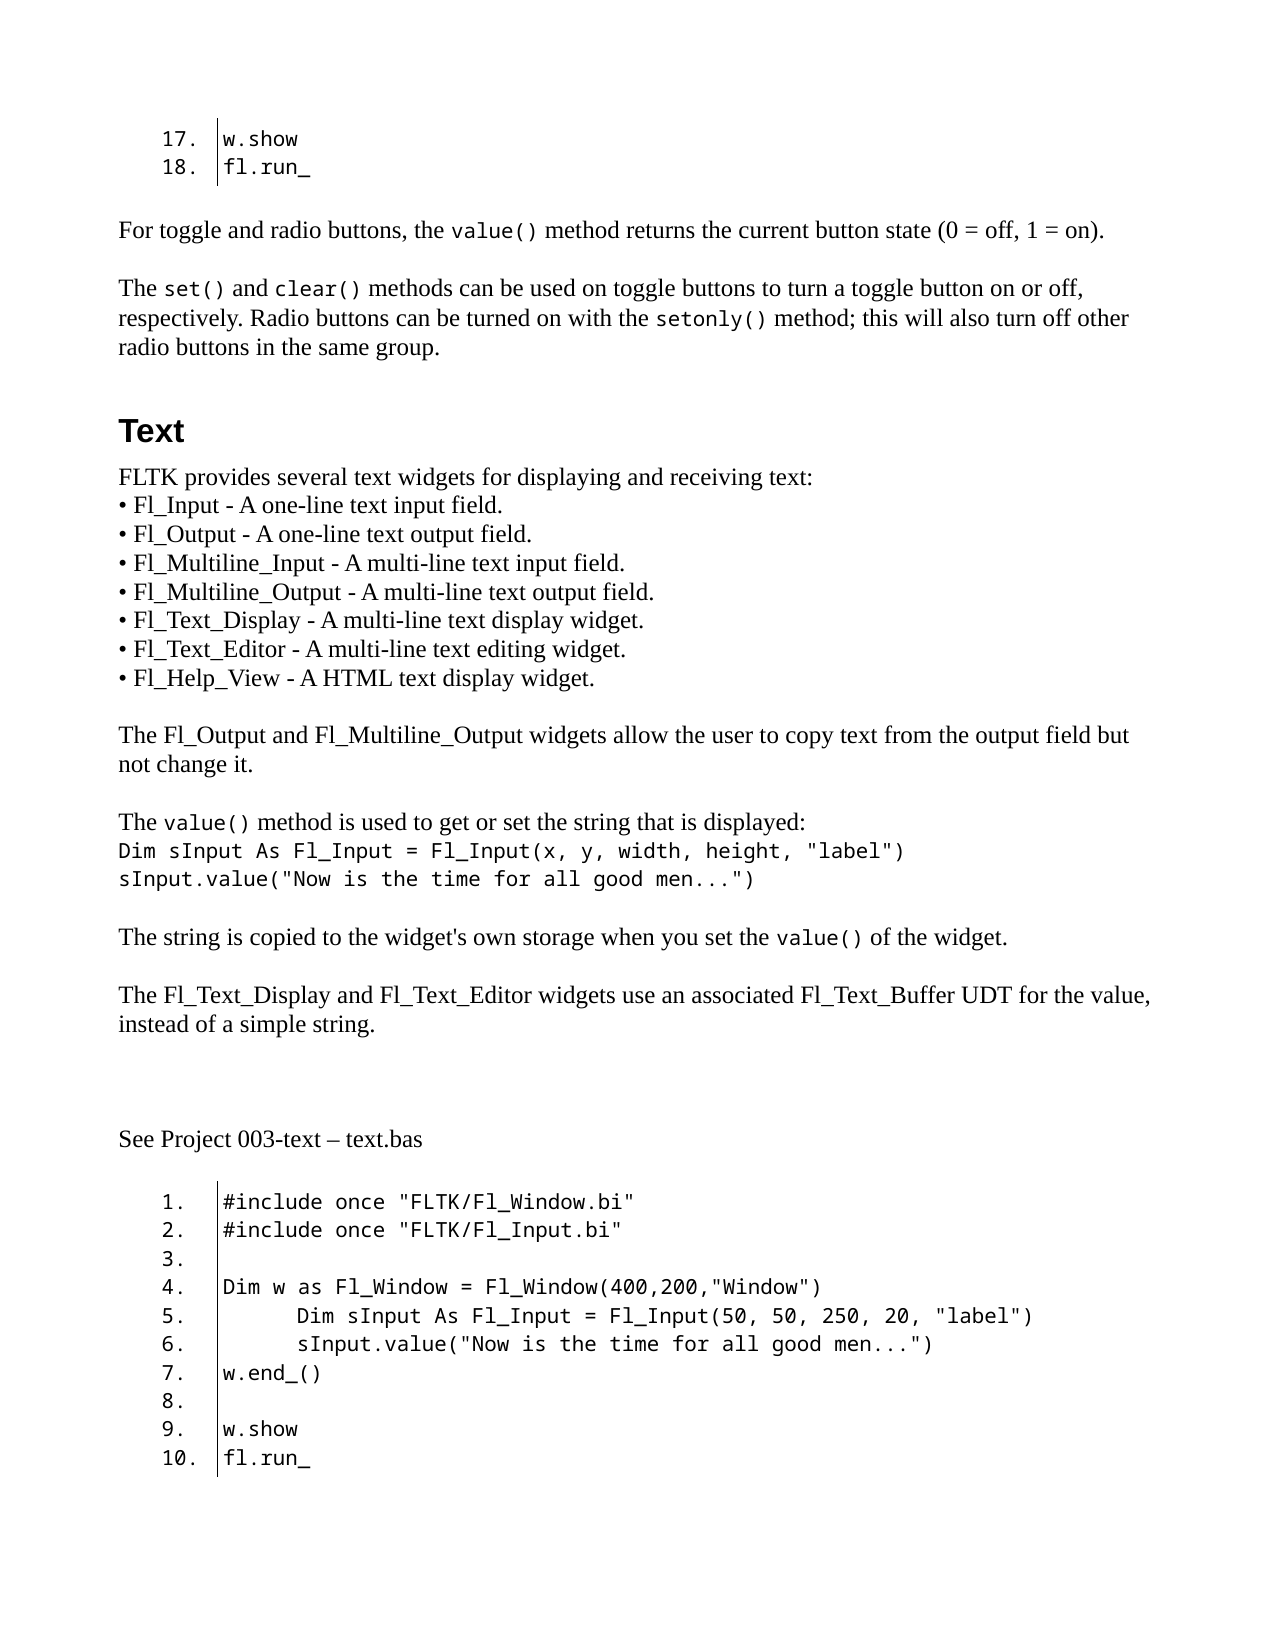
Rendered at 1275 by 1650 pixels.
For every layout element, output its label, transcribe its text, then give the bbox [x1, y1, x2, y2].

text The Fl_Output and Fl_Multiline_Output widgets allow the user to copy text from the output field but not change it. [118, 720, 1157, 778]
table_header [118, 1181, 217, 1477]
text Dim sInput As Fl_Input = Fl_Input(x, y, width, height, "label") [118, 836, 1157, 864]
table_header [118, 118, 217, 186]
text sInput.value("Now is the time for all good men...") [118, 864, 1157, 893]
text • Fl_Help_View - A HTML text display widget. [118, 663, 1157, 692]
text • Fl_Text_Editor - A multi-line text editing widget. [118, 634, 1157, 663]
text See Project 003-text – text.bas [118, 1124, 1157, 1152]
subtitle Text [118, 411, 1157, 449]
table_header w.show fl.run_ [218, 118, 1157, 186]
text • Fl_Input - A one-line text input field. [118, 490, 1157, 519]
text The string is copied to the widget's own storage when you set the value() of the widget. [118, 922, 1157, 951]
text The value() method is used to get or set the string that is displayed: [118, 807, 1157, 836]
text • Fl_Output - A one-line text output field. [118, 519, 1157, 548]
text • Fl_Multiline_Output - A multi-line text output field. [118, 577, 1157, 605]
text FLTK provides several text widgets for displaying and receiving text: [118, 462, 1157, 490]
text • Fl_Text_Display - A multi-line text display widget. [118, 605, 1157, 634]
table_header #include once "FLTK/Fl_Window.bi" #include once "FLTK/Fl_Input.bi" Dim w as Fl_Window = Fl_Window(400,200,"Window") Dim sInput As Fl_Input = Fl_Input(50, 50, 250, 20, "label") sInput.value("Now is the time for all good men...") w.end_() w.show fl.run_ [218, 1181, 1157, 1477]
text The Fl_Text_Display and Fl_Text_Editor widgets use an associated Fl_Text_Buffer UDT for the value, instead of a simple string. [118, 980, 1157, 1037]
text The set() and clear() methods can be used on toggle buttons to turn a toggle button on or off, respectively. Radio buttons can be turned on with the setonly() method; this will also turn off other radio buttons in the same group. [118, 273, 1157, 361]
text • Fl_Multiline_Input - A multi-line text input field. [118, 548, 1157, 577]
text For toggle and radio buttons, the value() method returns the current button state (0 = off, 1 = on). [118, 215, 1157, 245]
